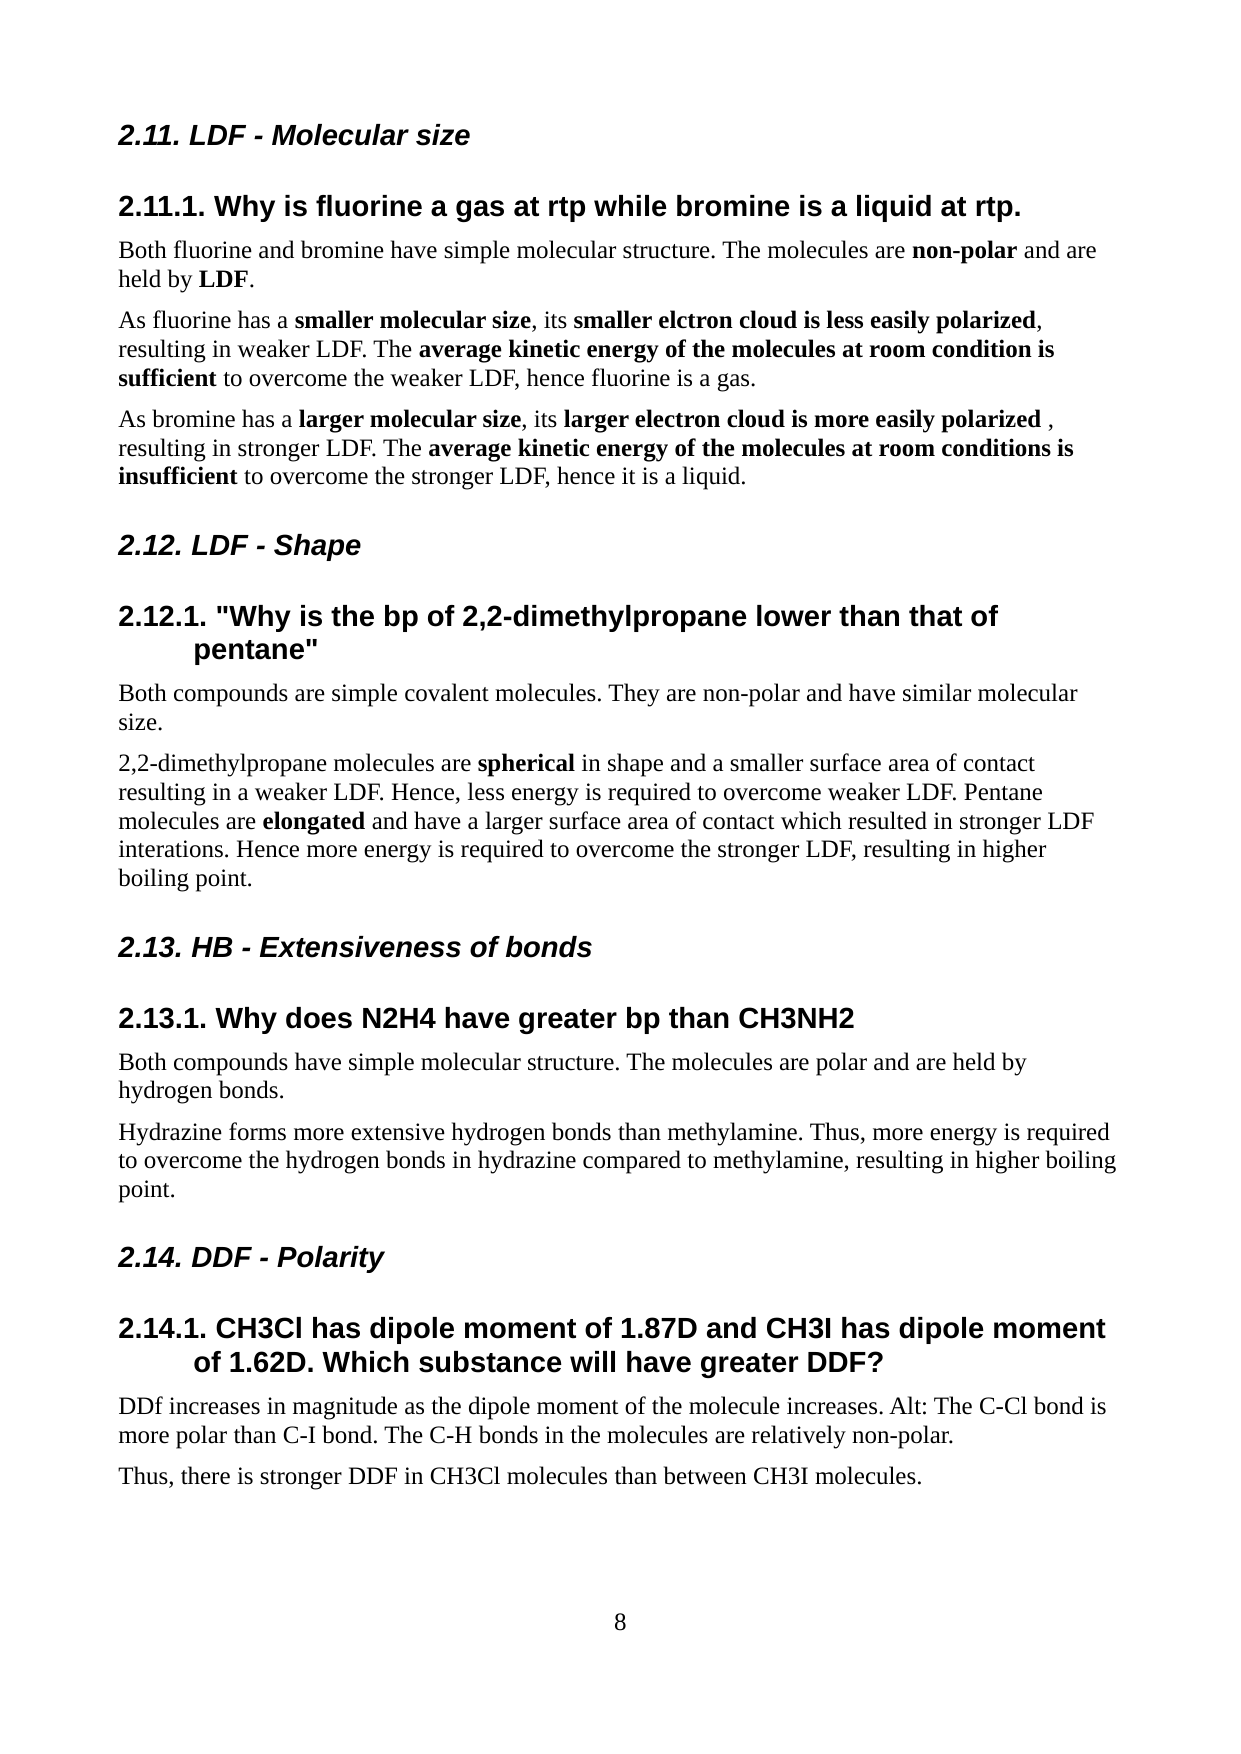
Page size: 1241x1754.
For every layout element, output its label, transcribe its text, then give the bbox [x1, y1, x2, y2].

subtitle DDF - Polarity [118, 1240, 1122, 1274]
subtitle LDF - Shape [118, 528, 1122, 561]
subtitle Why is fluorine a gas at rtp while bromine is a liquid at rtp. [118, 189, 1122, 223]
subtitle Why does N2H4 have greater bp than CH3NH2 [118, 1001, 1122, 1034]
text Thus, there is stronger DDF in CH3Cl molecules than between CH3I molecules. [118, 1461, 1122, 1490]
subtitle "Why is the bp of 2,2-dimethylpropane lower than that of pentane" [118, 599, 1122, 666]
subtitle LDF - Molecular size [118, 118, 1122, 152]
subtitle HB - Extensiveness of bonds [118, 929, 1122, 963]
text 2,2-dimethylpropane molecules are spherical in shape and a smaller surface area of contact resulting in a weaker LDF. Hence, less energy is required to overcome weaker LDF. Pentane molecules are elongated and have a larger surface area of contact which resulted in stronger LDF interations. Hence more energy is required to overcome the stronger LDF, resulting in higher boiling point. [118, 748, 1122, 892]
text As fluorine has a smaller molecular size, its smaller elctron cloud is less easily polarized, resulting in weaker LDF. The average kinetic energy of the molecules at room condition is sufficient to overcome the weaker LDF, hence fluorine is a gas. [118, 305, 1122, 391]
text DDf increases in magnitude as the dipole moment of the molecule increases. Alt: The C-Cl bond is more polar than C-I bond. The C-H bonds in the molecules are relatively non-polar. [118, 1391, 1122, 1448]
subtitle CH3Cl has dipole moment of 1.87D and CH3I has dipole moment of 1.62D. Which substance will have greater DDF? [118, 1311, 1122, 1378]
text Both fluorine and bromine have simple molecular structure. The molecules are non-polar and are held by LDF. [118, 235, 1122, 293]
text Hydrazine forms more extensive hydrogen bonds than methylamine. Thus, more energy is required to overcome the hydrogen bonds in hydrazine compared to methylamine, resulting in higher boiling point. [118, 1117, 1122, 1203]
text Both compounds are simple covalent molecules. They are non-polar and have similar molecular size. [118, 678, 1122, 736]
text As bromine has a larger molecular size, its larger electron cloud is more easily polarized , resulting in stronger LDF. The average kinetic energy of the molecules at room conditions is insufficient to overcome the stronger LDF, hence it is a liquid. [118, 404, 1122, 490]
text Both compounds have simple molecular structure. The molecules are polar and are held by hydrogen bonds. [118, 1047, 1122, 1104]
